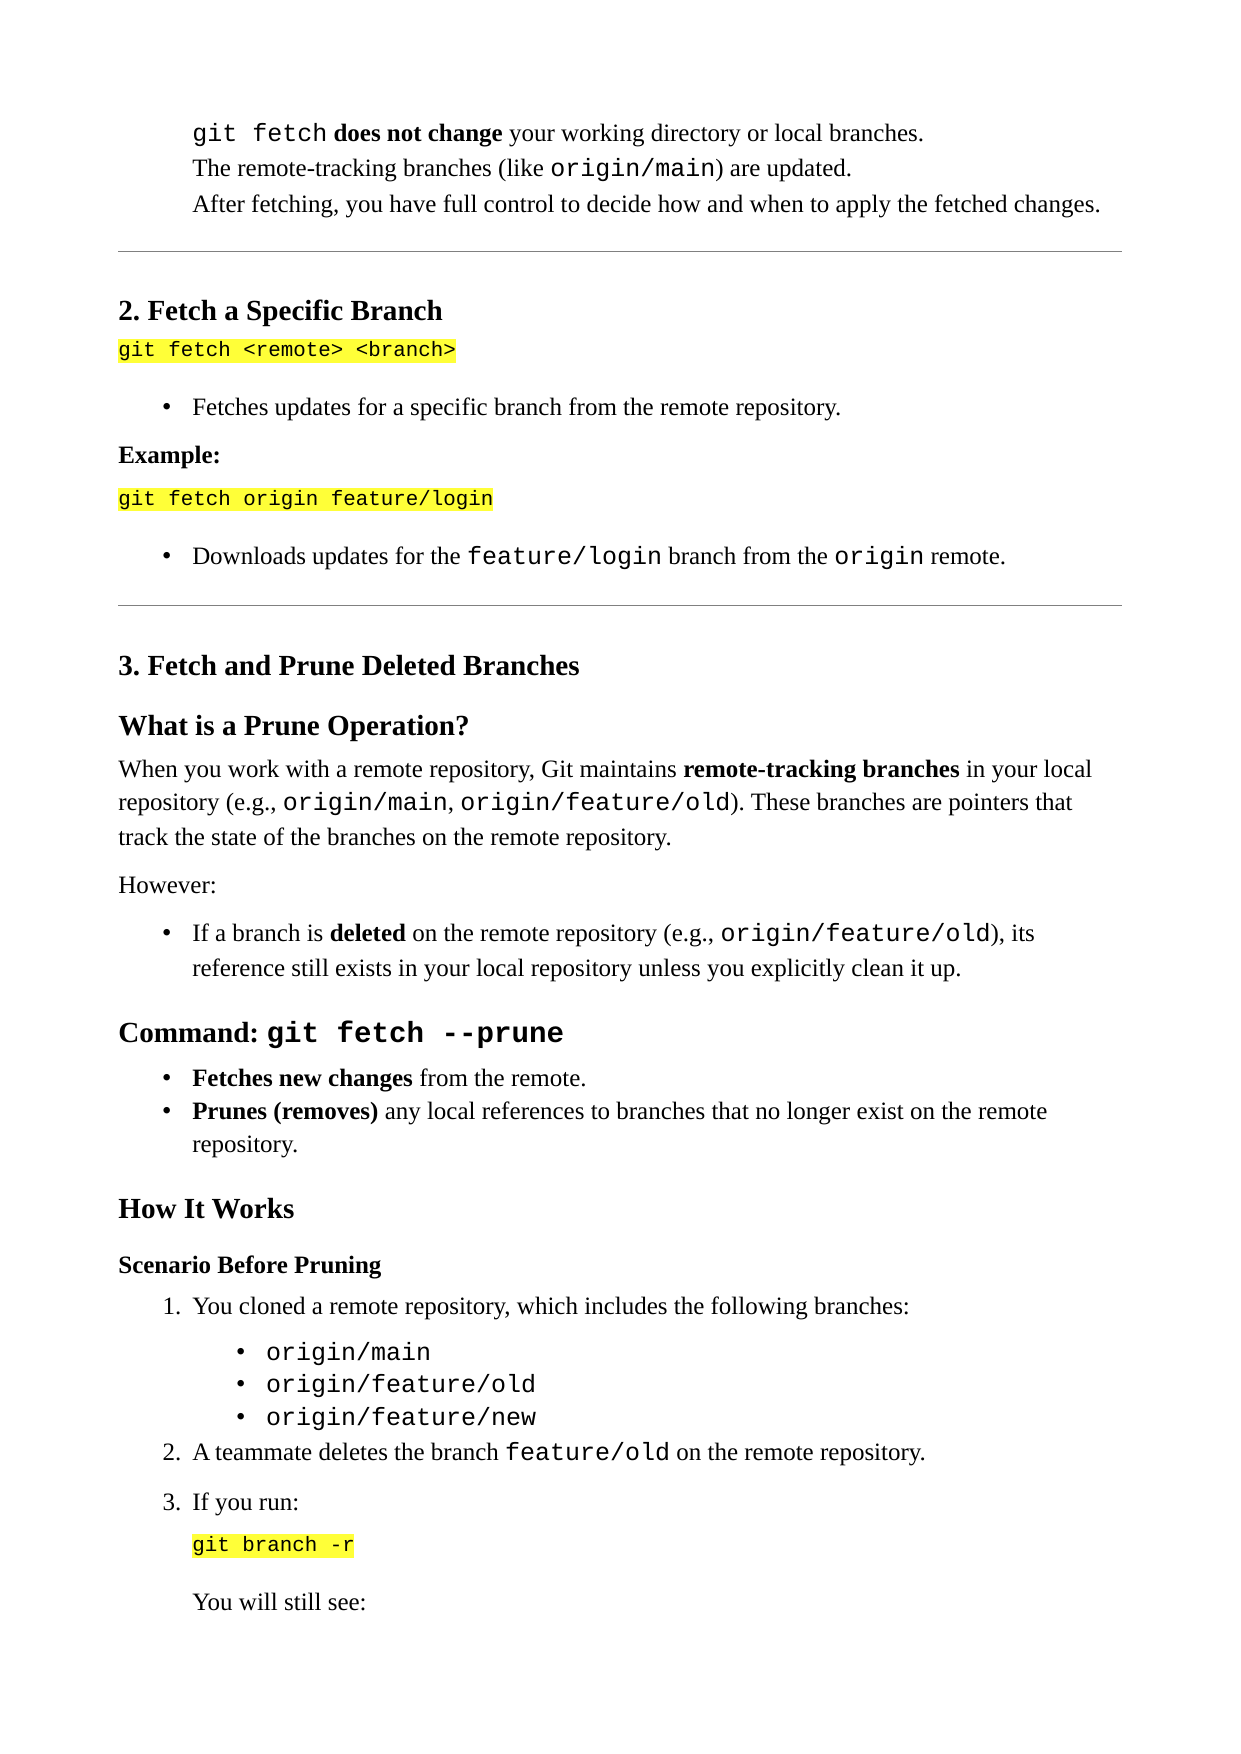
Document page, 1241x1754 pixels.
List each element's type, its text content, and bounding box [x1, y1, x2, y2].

list After fetching, you have full control to decide how and when to apply the fetched changes. [162, 189, 1122, 218]
list A teammate deletes the branch feature/old on the remote repository. [162, 1437, 1122, 1467]
subtitle 3. Fetch and Prune Deleted Branches [118, 648, 1122, 681]
text However: [118, 870, 1122, 899]
subtitle 2. Fetch a Specific Branch [118, 293, 1122, 327]
subtitle What is a Prune Operation? [118, 708, 1122, 742]
text git fetch origin feature/login [118, 488, 1122, 511]
subtitle Scenario Before Pruning [118, 1250, 1122, 1279]
list Fetches updates for a specific branch from the remote repository. [162, 392, 1122, 421]
text git fetch <remote> <branch> [118, 339, 1122, 363]
list origin/feature/old [236, 1372, 1122, 1400]
list You will still see: [162, 1587, 1122, 1616]
list You cloned a remote repository, which includes the following branches: [162, 1291, 1122, 1320]
list Prunes (removes) any local references to branches that no longer exist on the remote repository. [162, 1096, 1122, 1158]
list git branch -r [162, 1534, 1122, 1558]
list If you run: [162, 1487, 1122, 1515]
list Downloads updates for the feature/login branch from the origin remote. [162, 541, 1122, 572]
list origin/feature/new [236, 1404, 1122, 1432]
text Example: [118, 440, 1122, 469]
text When you work with a remote repository, Git maintains remote-tracking branches in your local repository (e.g., origin/main, origin/feature/old). These branches are pointers that track the state of the branches on the remote repository. [118, 754, 1122, 851]
subtitle Command: git fetch --prune [118, 1015, 1122, 1051]
list If a branch is deleted on the remote repository (e.g., origin/feature/old), its reference still exists in your local repository unless you explicitly clean it up. [162, 918, 1122, 981]
list git fetch does not change your working directory or local branches. [162, 118, 1122, 149]
list origin/main [236, 1339, 1122, 1367]
subtitle How It Works [118, 1192, 1122, 1225]
list Fetches new changes from the remote. [162, 1063, 1122, 1092]
list The remote-tracking branches (like origin/main) are updated. [162, 153, 1122, 184]
